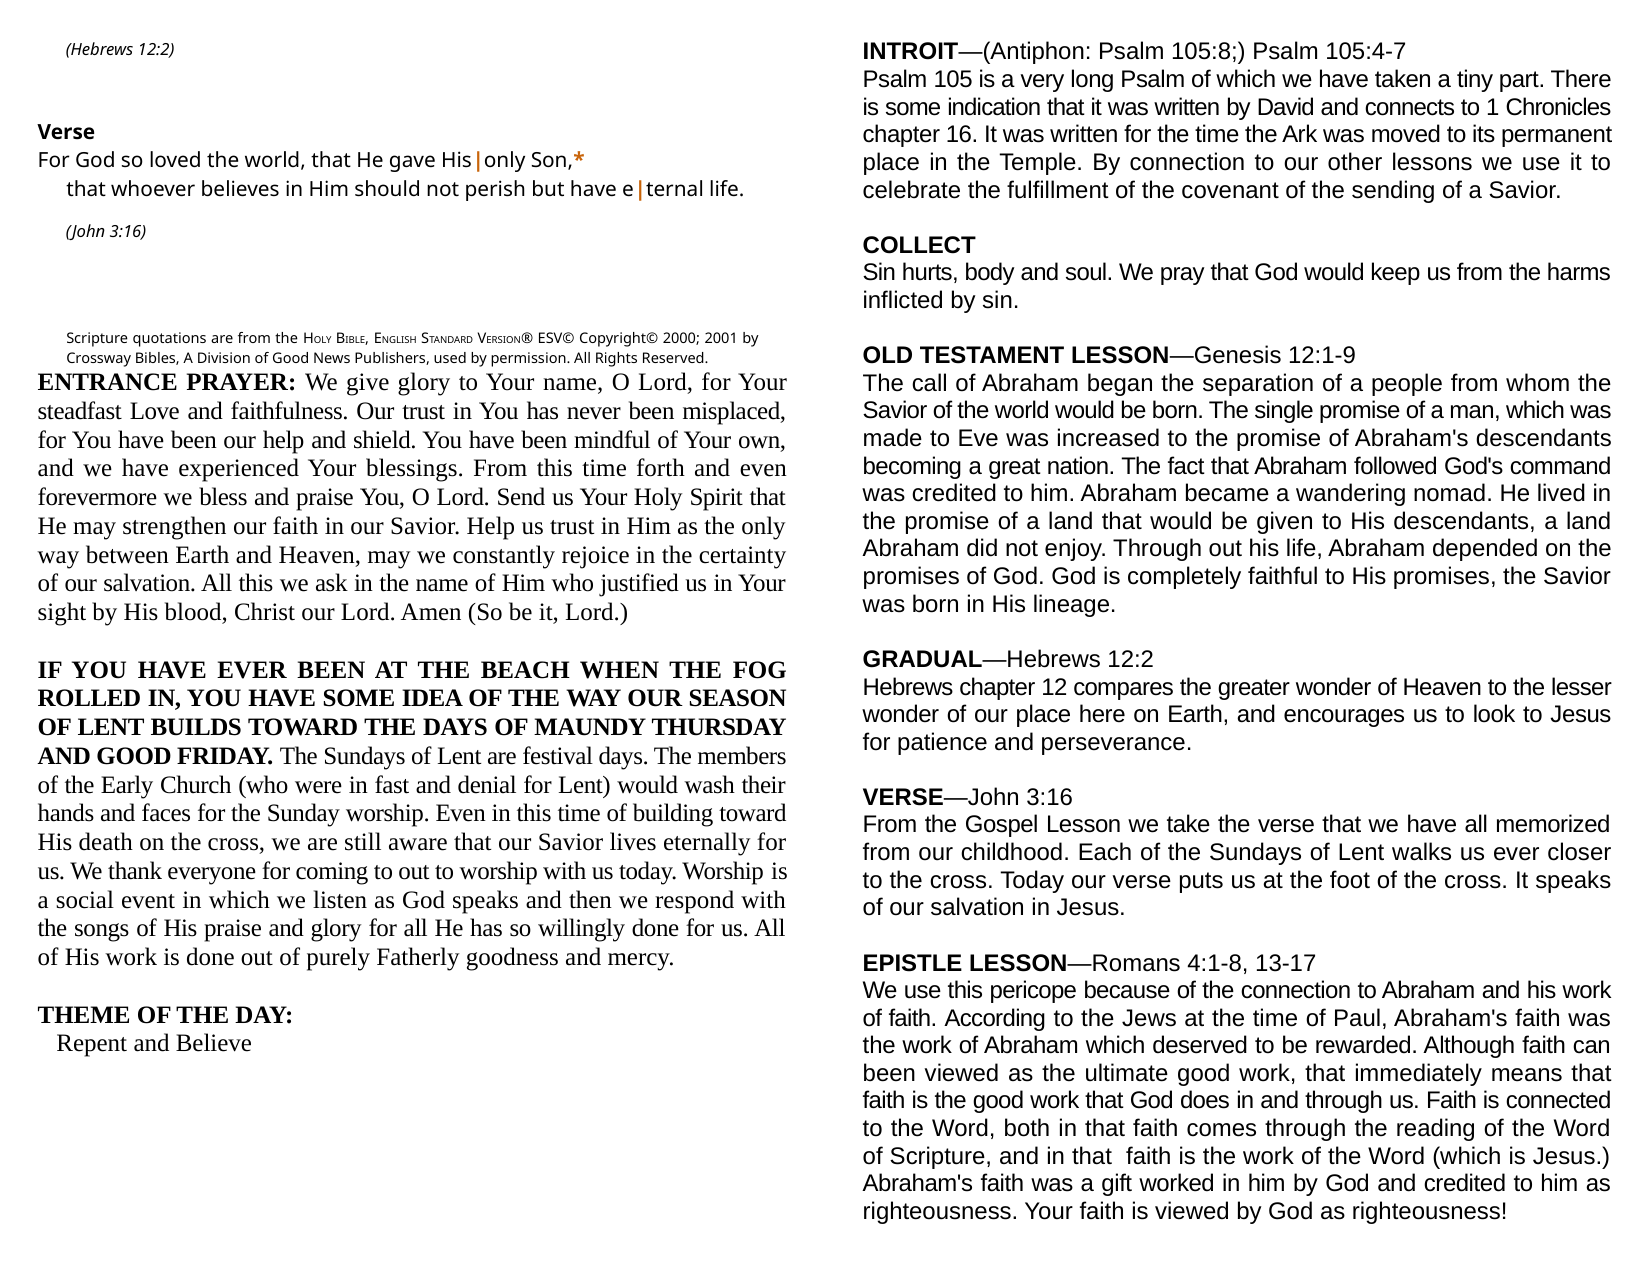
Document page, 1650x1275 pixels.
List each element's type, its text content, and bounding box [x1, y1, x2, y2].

text that whoever believes in Him should not perish but have e|ternal life. [66, 174, 787, 202]
text For God so loved the world, that He gave His|only Son,* [37, 146, 787, 174]
text Scripture quotations are from the Holy Bible, English Standard Version® ESV© Copyright© 2000; 2001 by Crossway Bibles, A Division of Good News Publishers, used by permission. All Rights Reserved. [66, 327, 759, 367]
text From the Gospel Lesson we take the verse that we have all memorized from our childhood. Each of the Sundays of Lent walks us ever closer to the cross. Today our verse puts us at the foot of the cross. It speaks of our salvation in Jesus. [862, 810, 1612, 921]
text Psalm 105 is a very long Psalm of which we have taken a tiny part. There is some indication that it was written by David and connects to 1 Chronicles chapter 16. It was written for the time the Ark was moved to its permanent place in the Temple. By connection to our other lessons we use it to celebrate the fulfillment of the covenant of the sending of a Savior. [862, 65, 1612, 203]
text EPISTLE LESSON—Romans 4:1-8, 13-17 [862, 948, 1612, 976]
text (Hebrews 12:2) [66, 37, 787, 60]
text ENTRANCE PRAYER: We give glory to Your name, O Lord, for Your steadfast Love and faithfulness. Our trust in You has never been misplaced, for You have been our help and shield. You have been mindful of Your own, and we have experienced Your blessings. From this time forth and even forevermore we bless and praise You, O Lord. Send us Your Holy Spirit that He may strengthen our faith in our Savior. Help us trust in Him as the only way between Earth and Heaven, may we constantly rejoice in the certainty of our salvation. All this we ask in the name of Him who justified us in Your sight by His blood, Christ our Lord. Amen (So be it, Lord.) [37, 367, 787, 626]
text Hebrews chapter 12 compares the greater wonder of Heaven to the lesser wonder of our place here on Earth, and encourages us to look to Jesus for patience and perseverance. [862, 672, 1612, 755]
text Repent and Believe [37, 1028, 787, 1057]
text (John 3:16) [66, 219, 787, 242]
text INTROIT—(Antiphon: Psalm 105:8;) Psalm 105:4-7 [862, 37, 1612, 65]
text IF YOU HAVE EVER BEEN AT THE BEACH WHEN THE FOG ROLLED IN, YOU HAVE SOME IDEA OF THE WAY OUR SEASON OF LENT BUILDS TOWARD THE DAYS OF MAUNDY THURSDAY AND GOOD FRIDAY. The Sundays of Lent are festival days. The members of the Early Church (who were in fast and denial for Lent) would wash their hands and faces for the Sunday worship. Even in this time of building toward His death on the cross, we are still aware that our Savior lives eternally for us. We thank everyone for coming to out to worship with us today. Worship is a social event in which we listen as God speaks and then we respond with the songs of His praise and glory for all He has so willingly done for us. All of His work is done out of purely Fatherly goodness and mercy. [37, 655, 787, 971]
text Sin hurts, body and soul. We pray that God would keep us from the harms inflicted by sin. [862, 258, 1612, 313]
text VERSE—John 3:16 [862, 783, 1612, 810]
text OLD TESTAMENT LESSON—Genesis 12:1-9 [862, 341, 1612, 369]
text GRADUAL—Hebrews 12:2 [862, 645, 1612, 672]
text Verse [37, 117, 787, 146]
text THEME OF THE DAY: [37, 1000, 787, 1028]
text COLLECT [862, 231, 1612, 258]
text The call of Abraham began the separation of a people from whom the Savior of the world would be born. The single promise of a man, which was made to Eve was increased to the promise of Abraham's descendants becoming a great nation. The fact that Abraham followed God's command was credited to him. Abraham became a wandering nomad. He lived in the promise of a land that would be given to His descendants, a land Abraham did not enjoy. Through out his life, Abraham depended on the promises of God. God is completely faithful to His promises, the Savior was born in His lineage. [862, 369, 1612, 617]
text We use this pericope because of the connection to Abraham and his work of faith. According to the Jews at the time of Paul, Abraham's faith was the work of Abraham which deserved to be rewarded. Although faith can been viewed as the ultimate good work, that immediately means that faith is the good work that God does in and through us. Faith is connected to the Word, both in that faith comes through the reading of the Word of Scripture, and in that faith is the work of the Word (which is Jesus.) Abraham's faith was a gift worked in him by God and credited to him as righteousness. Your faith is viewed by God as righteousness! [862, 976, 1612, 1224]
